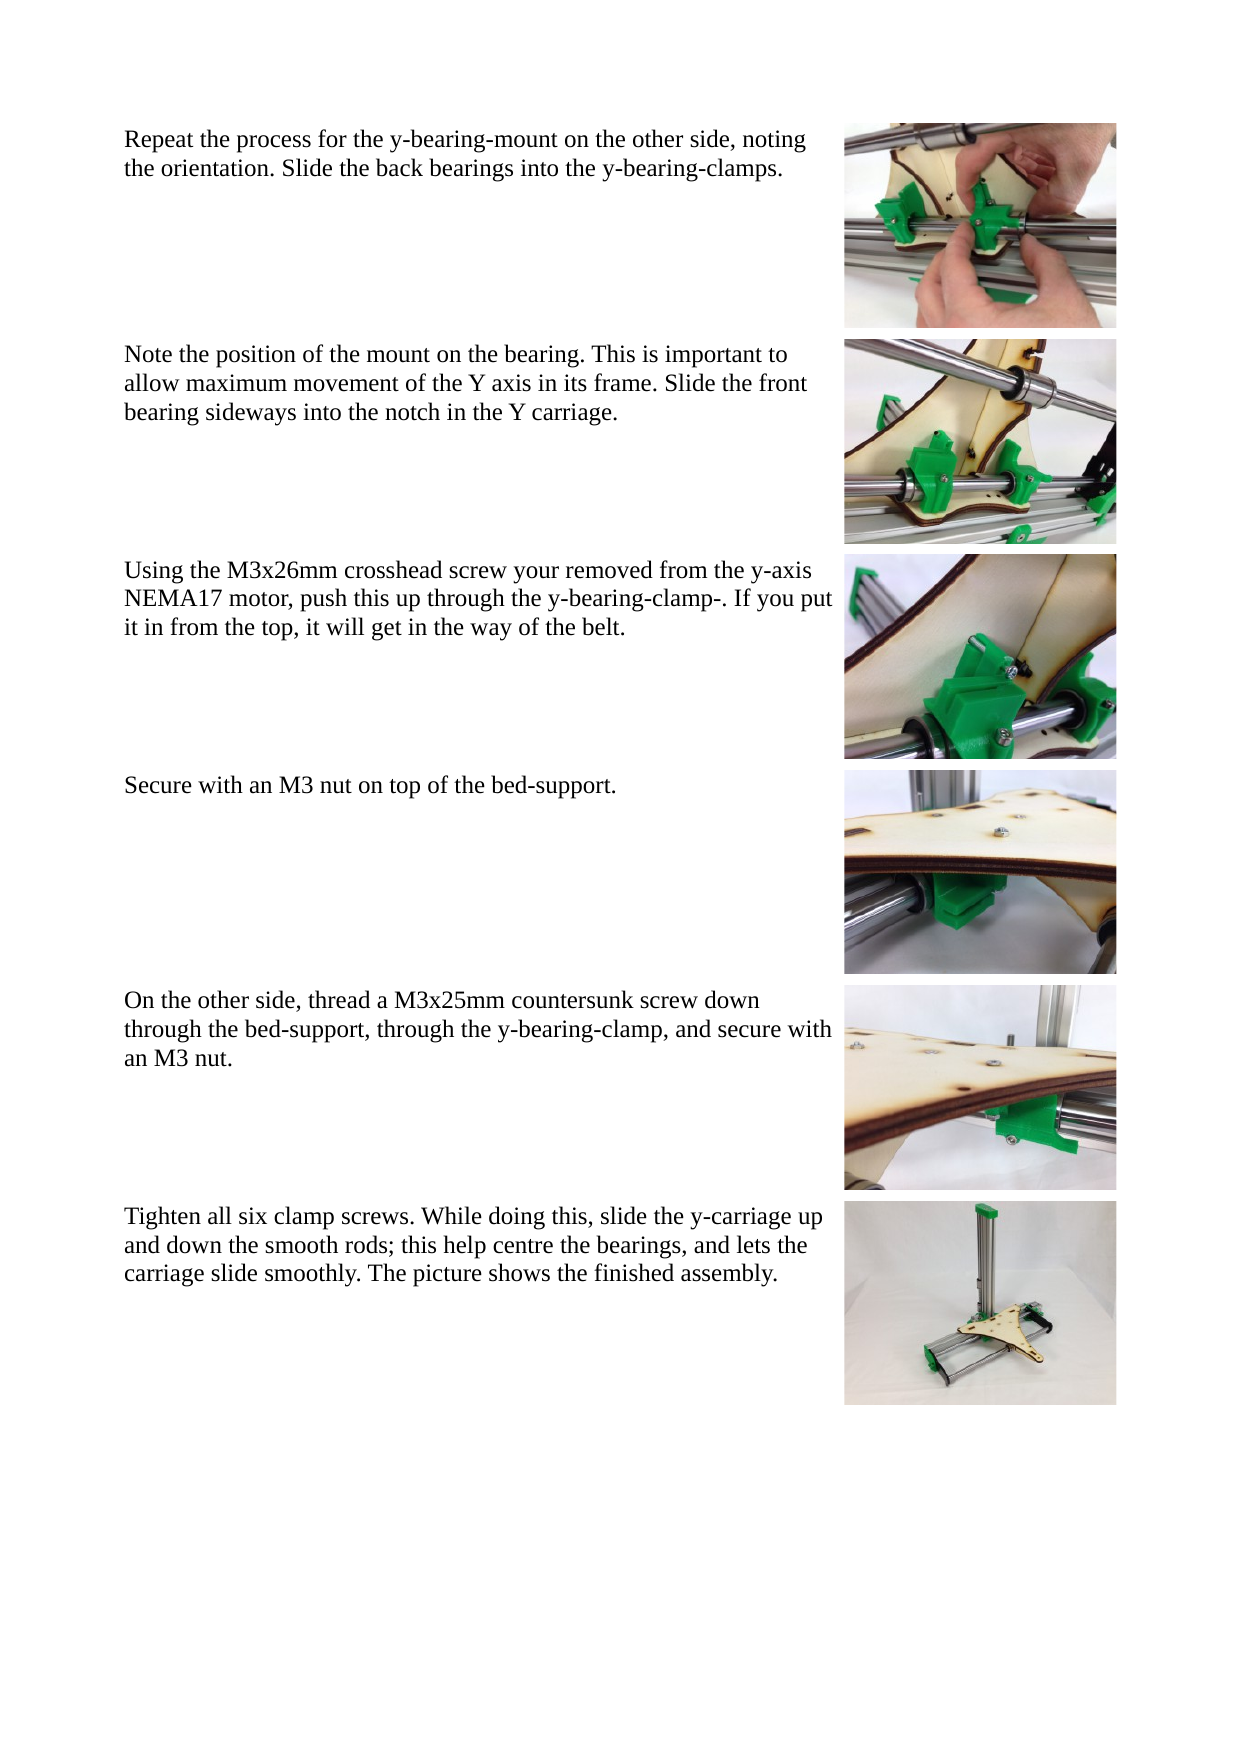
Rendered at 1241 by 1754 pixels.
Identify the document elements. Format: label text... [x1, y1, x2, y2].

table_cell [839, 334, 1122, 549]
table_cell [839, 764, 1122, 980]
table_cell Tighten all six clamp screws. While doing this, slide the y-carriage up and down the smooth rods; this help centre the bearings, and lets the carriage slide smoothly. The picture shows the finished assembly. [118, 1195, 838, 1411]
table_cell [839, 980, 1122, 1195]
table_cell Note the position of the mount on the bearing. This is important to allow maximum movement of the Y axis in its frame. Slide the front bearing sideways into the notch in the Y carriage. [118, 334, 838, 549]
picture [844, 985, 1117, 1190]
table_cell [839, 118, 1122, 333]
table_cell Secure with an M3 nut on top of the bed-support. [118, 764, 838, 980]
table_cell On the other side, thread a M3x25mm countersunk screw down through the bed-support, through the y-bearing-clamp, and secure with an M3 nut. [118, 980, 838, 1195]
picture [844, 554, 1117, 759]
table_cell Repeat the process for the y-bearing-mount on the other side, noting the orientation. Slide the back bearings into the y-bearing-clamps. [118, 118, 838, 333]
table_cell Using the M3x26mm crosshead screw your removed from the y-axis NEMA17 motor, push this up through the y-bearing-clamp-. If you put it in from the top, it will get in the way of the belt. [118, 549, 838, 764]
picture [844, 339, 1117, 544]
table_cell [839, 549, 1122, 764]
table_cell [839, 1195, 1122, 1411]
picture [844, 123, 1117, 328]
picture [844, 770, 1117, 974]
picture [844, 1201, 1117, 1405]
